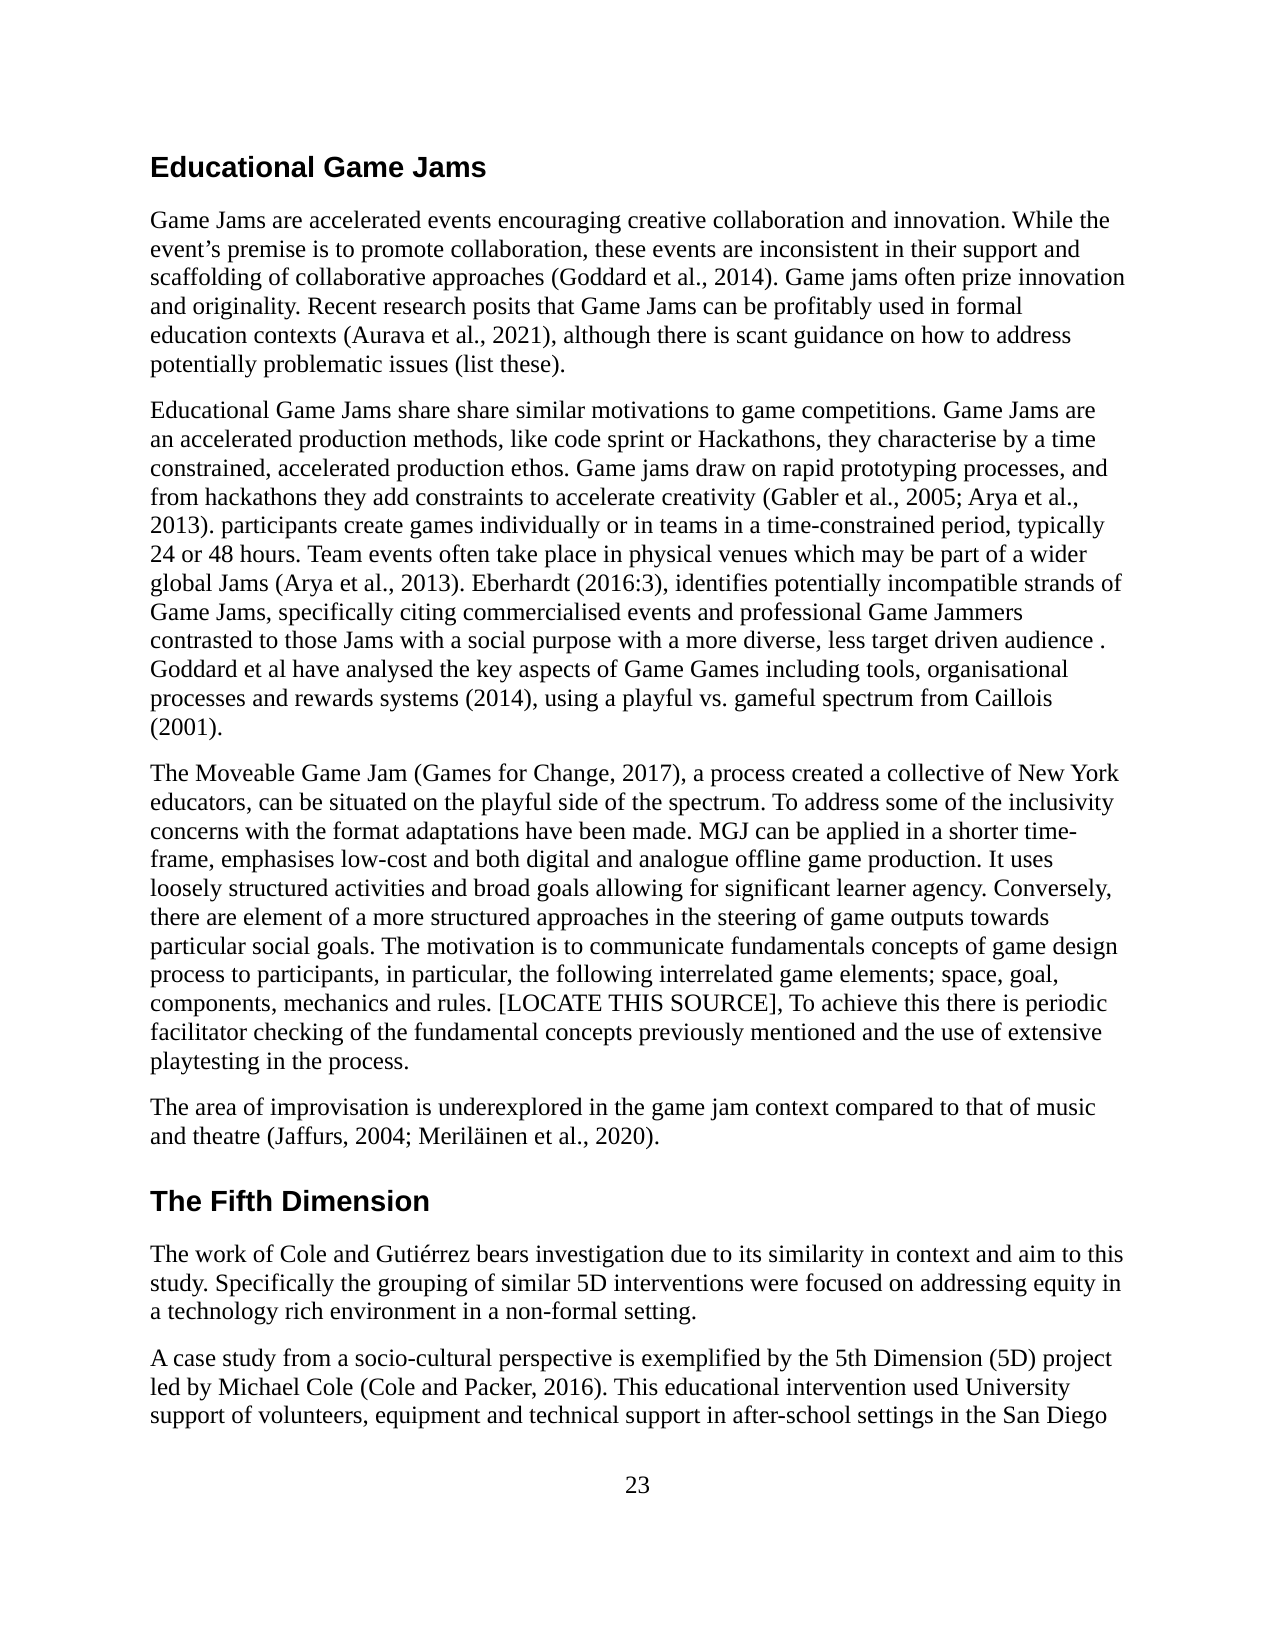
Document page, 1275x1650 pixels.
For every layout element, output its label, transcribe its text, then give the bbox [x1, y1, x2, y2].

text The work of Cole and Gutiérrez bears investigation due to its similarity in context and aim to this study. Specifically the grouping of similar 5D interventions were focused on addressing equity in a technology rich environment in a non-formal setting. [150, 1239, 1125, 1325]
text The Moveable Game Jam (Games for Change, 2017), a process created a collective of New York educators, can be situated on the playful side of the spectrum. To address some of the inclusivity concerns with the format adaptations have been made. MGJ can be applied in a shorter time-frame, emphasises low-cost and both digital and analogue offline game production. It uses loosely structured activities and broad goals allowing for significant learner agency. Conversely, there are element of a more structured approaches in the steering of game outputs towards particular social goals. The motivation is to communicate fundamentals concepts of game design process to participants, in particular, the following interrelated game elements; space, goal, components, mechanics and rules. [LOCATE THIS SOURCE], To achieve this there is periodic facilitator checking of the fundamental concepts previously mentioned and the use of extensive playtesting in the process. [150, 758, 1125, 1074]
text The area of improvisation is underexplored in the game jam context compared to that of music and theatre (Jaffurs, 2004; Meriläinen et al., 2020). [150, 1092, 1125, 1150]
text Educational Game Jams share share similar motivations to game competitions. Game Jams are an accelerated production methods, like code sprint or Hackathons, they characterise by a time constrained, accelerated production ethos. Game jams draw on rapid prototyping processes, and from hackathons they add constraints to accelerate creativity (Gabler et al., 2005; Arya et al., 2013). participants create games individually or in teams in a time-constrained period, typically 24 or 48 hours. Team events often take place in physical venues which may be part of a wider global Jams (Arya et al., 2013). Eberhardt (2016:3), identifies potentially incompatible strands of Game Jams, specifically citing commercialised events and professional Game Jammers contrasted to those Jams with a social purpose with a more diverse, less target driven audience . Goddard et al have analysed the key aspects of Game Games including tools, organisational processes and rewards systems (2014), using a playful vs. gameful spectrum from Caillois (2001). [150, 395, 1125, 740]
text Game Jams are accelerated events encouraging creative collaboration and innovation. While the event’s premise is to promote collaboration, these events are inconsistent in their support and scaffolding of collaborative approaches (Goddard et al., 2014). Game jams often prize innovation and originality. Recent research posits that Game Jams can be profitably used in formal education contexts (Aurava et al., 2021), although there is scant guidance on how to address potentially problematic issues (list these). [150, 205, 1125, 377]
text A case study from a socio-cultural perspective is exemplified by the 5th Dimension (5D) project led by Michael Cole (Cole and Packer, 2016). This educational intervention used University support of volunteers, equipment and technical support in after-school settings in the San Diego [150, 1343, 1125, 1429]
subtitle The Fifth Dimension [150, 1184, 1125, 1217]
subtitle Educational Game Jams [150, 150, 1125, 183]
